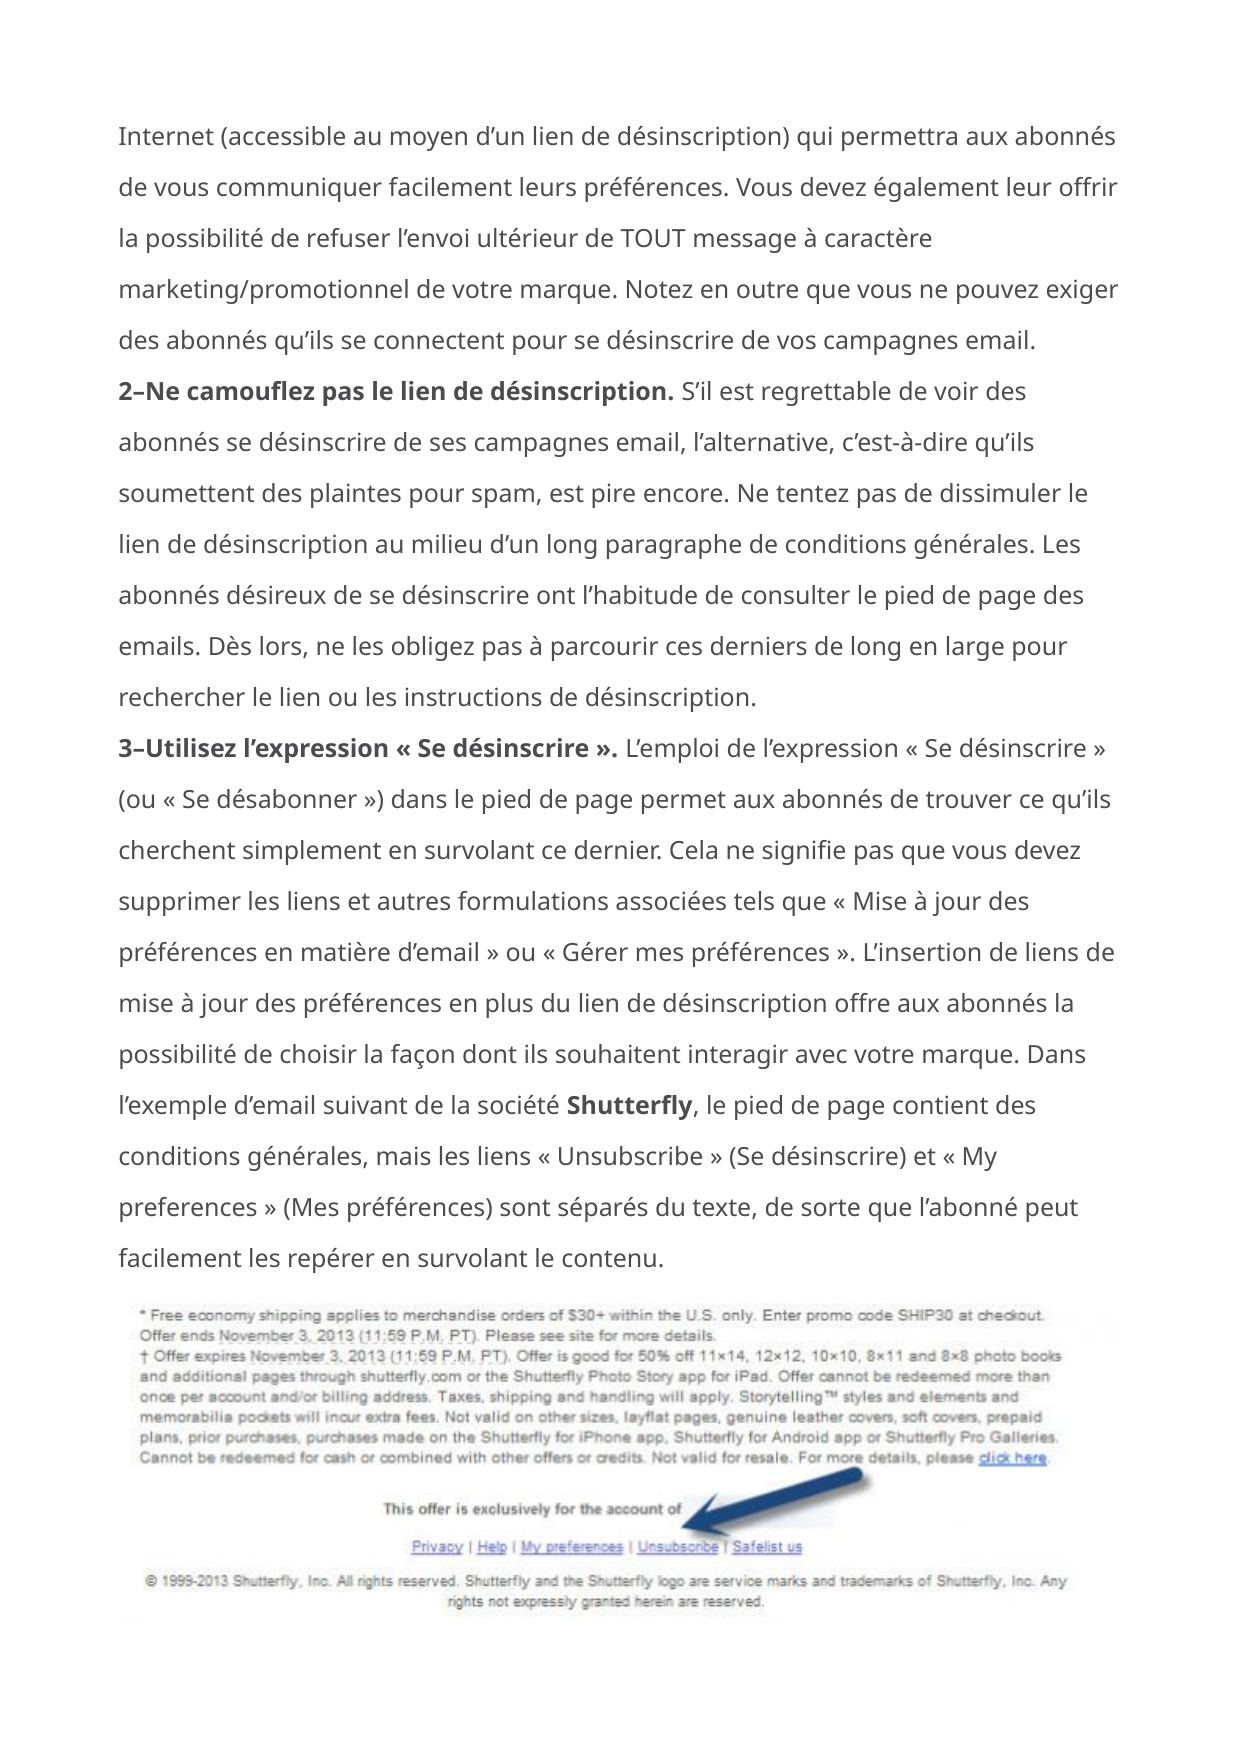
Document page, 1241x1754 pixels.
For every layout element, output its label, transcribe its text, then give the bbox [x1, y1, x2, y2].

text Internet (accessible au moyen d’un lien de désinscription) qui permettra aux abonnés de vous communiquer facilement leurs préférences. Vous devez également leur offrir la possibilité de refuser l’envoi ultérieur de TOUT message à caractère marketing/promotionnel de votre marque. Notez en outre que vous ne pouvez exiger des abonnés qu’ils se connectent pour se désinscrire de vos campagnes email. [118, 118, 1122, 356]
text 2–Ne camouflez pas le lien de désinscription. S’il est regrettable de voir des abonnés se désinscrire de ses campagnes email, l’alternative, c’est-à-dire qu’ils soumettent des plaintes pour spam, est pire encore. Ne tentez pas de dissimuler le lien de désinscription au milieu d’un long paragraphe de conditions générales. Les abonnés désireux de se désinscrire ont l’habitude de consulter le pied de page des emails. Dès lors, ne les obligez pas à parcourir ces derniers de long en large pour rechercher le lien ou les instructions de désinscription. [118, 373, 1122, 714]
text 3–Utilisez l’expression « Se désinscrire ». L’emploi de l’expression « Se désinscrire » (ou « Se désabonner ») dans le pied de page permet aux abonnés de trouver ce qu’ils cherchent simplement en survolant ce dernier. Cela ne signifie pas que vous devez supprimer les liens et autres formulations associées tels que « Mise à jour des préférences en matière d’email » ou « Gérer mes préférences ». L’insertion de liens de mise à jour des préférences en plus du lien de désinscription offre aux abonnés la possibilité de choisir la façon dont ils souhaitent interagir avec votre marque. Dans l’exemple d’email suivant de la société Shutterfly, le pied de page contient des conditions générales, mais les liens « Unsubscribe » (Se désinscrire) et « My preferences » (Mes préférences) sont séparés du texte, de sorte que l’abonné peut facilement les repérer en survolant le contenu. [118, 731, 1122, 1275]
picture [118, 1292, 1119, 1624]
